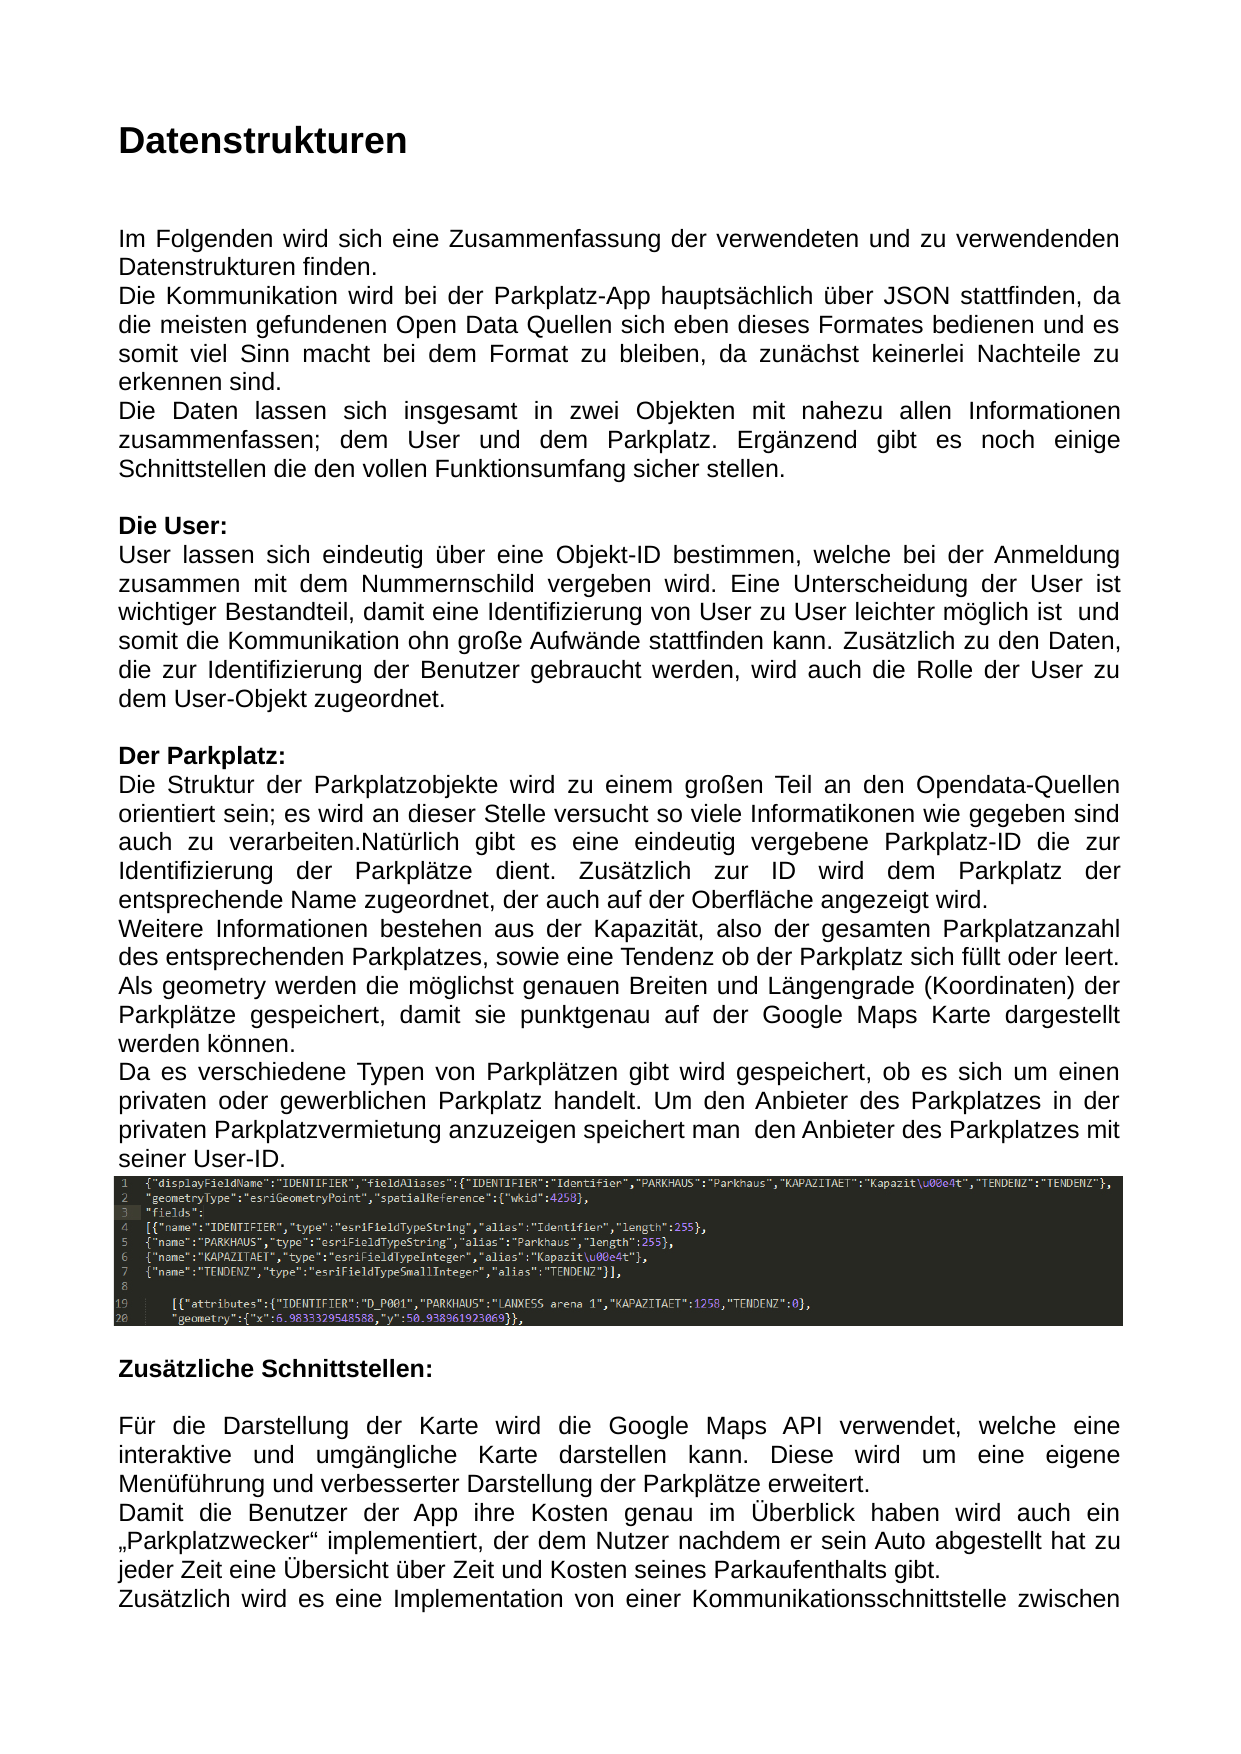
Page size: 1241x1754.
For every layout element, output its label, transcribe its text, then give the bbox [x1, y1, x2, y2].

text Im Folgenden wird sich eine Zusammenfassung der verwendeten und zu verwendenden Datenstrukturen finden. [118, 223, 1122, 281]
text Für die Darstellung der Karte wird die Google Maps API verwendet, welche eine interaktive und umgängliche Karte darstellen kann. Diese wird um eine eigene Menüführung und verbesserter Darstellung der Parkplätze erweitert. [118, 1411, 1122, 1498]
text Als geometry werden die möglichst genauen Breiten und Längengrade (Koordinaten) der Parkplätze gespeichert, damit sie punktgenau auf der Google Maps Karte dargestellt werden können. [118, 971, 1122, 1057]
text User lassen sich eindeutig über eine Objekt-ID bestimmen, welche bei der Anmeldung zusammen mit dem Nummernschild vergeben wird. Eine Unterscheidung der User ist wichtiger Bestandteil, damit eine Identifizierung von User zu User leichter möglich ist und somit die Kommunikation ohn große Aufwände stattfinden kann. Zusätzlich zu den Daten, die zur Identifizierung der Benutzer gebraucht werden, wird auch die Rolle der User zu dem User-Objekt zugeordnet. [118, 540, 1122, 712]
text Zusätzliche Schnittstellen: [118, 1354, 1122, 1383]
text Die Kommunikation wird bei der Parkplatz-App hauptsächlich über JSON stattfinden, da die meisten gefundenen Open Data Quellen sich eben dieses Formates bedienen und es somit viel Sinn macht bei dem Format zu bleiben, da zunächst keinerlei Nachteile zu erkennen sind. [118, 281, 1122, 396]
text Da es verschiedene Typen von Parkplätzen gibt wird gespeichert, ob es sich um einen privaten oder gewerblichen Parkplatz handelt. Um den Anbieter des Parkplatzes in der privaten Parkplatzvermietung anzuzeigen speichert man den Anbieter des Parkplatzes mit seiner User-ID. [118, 1057, 1122, 1172]
text Damit die Benutzer der App ihre Kosten genau im Überblick haben wird auch ein „Parkplatzwecker“ implementiert, der dem Nutzer nachdem er sein Auto abgestellt hat zu jeder Zeit eine Übersicht über Zeit und Kosten seines Parkaufenthalts gibt. [118, 1498, 1122, 1584]
text Weitere Informationen bestehen aus der Kapazität, also der gesamten Parkplatzanzahl des entsprechenden Parkplatzes, sowie eine Tendenz ob der Parkplatz sich füllt oder leert. [118, 913, 1122, 971]
text Die Struktur der Parkplatzobjekte wird zu einem großen Teil an den Opendata-Quellen orientiert sein; es wird an dieser Stelle versucht so viele Informatikonen wie gegeben sind auch zu verarbeiten.Natürlich gibt es eine eindeutig vergebene Parkplatz-ID die zur Identifizierung der Parkplätze dient. Zusätzlich zur ID wird dem Parkplatz der entsprechende Name zugeordnet, der auch auf der Oberfläche angezeigt wird. [118, 770, 1122, 913]
text Die User: [118, 511, 1122, 540]
text Die Daten lassen sich insgesamt in zwei Objekten mit nahezu allen Informationen zusammenfassen; dem User und dem Parkplatz. Ergänzend gibt es noch einige Schnittstellen die den vollen Funktionsumfang sicher stellen. [118, 396, 1122, 482]
text Datenstrukturen [118, 118, 1122, 161]
text Zusätzlich wird es eine Implementation von einer Kommunikationsschnittstelle zwischen [118, 1584, 1122, 1613]
picture [113, 1176, 1123, 1326]
text Der Parkplatz: [118, 741, 1122, 770]
